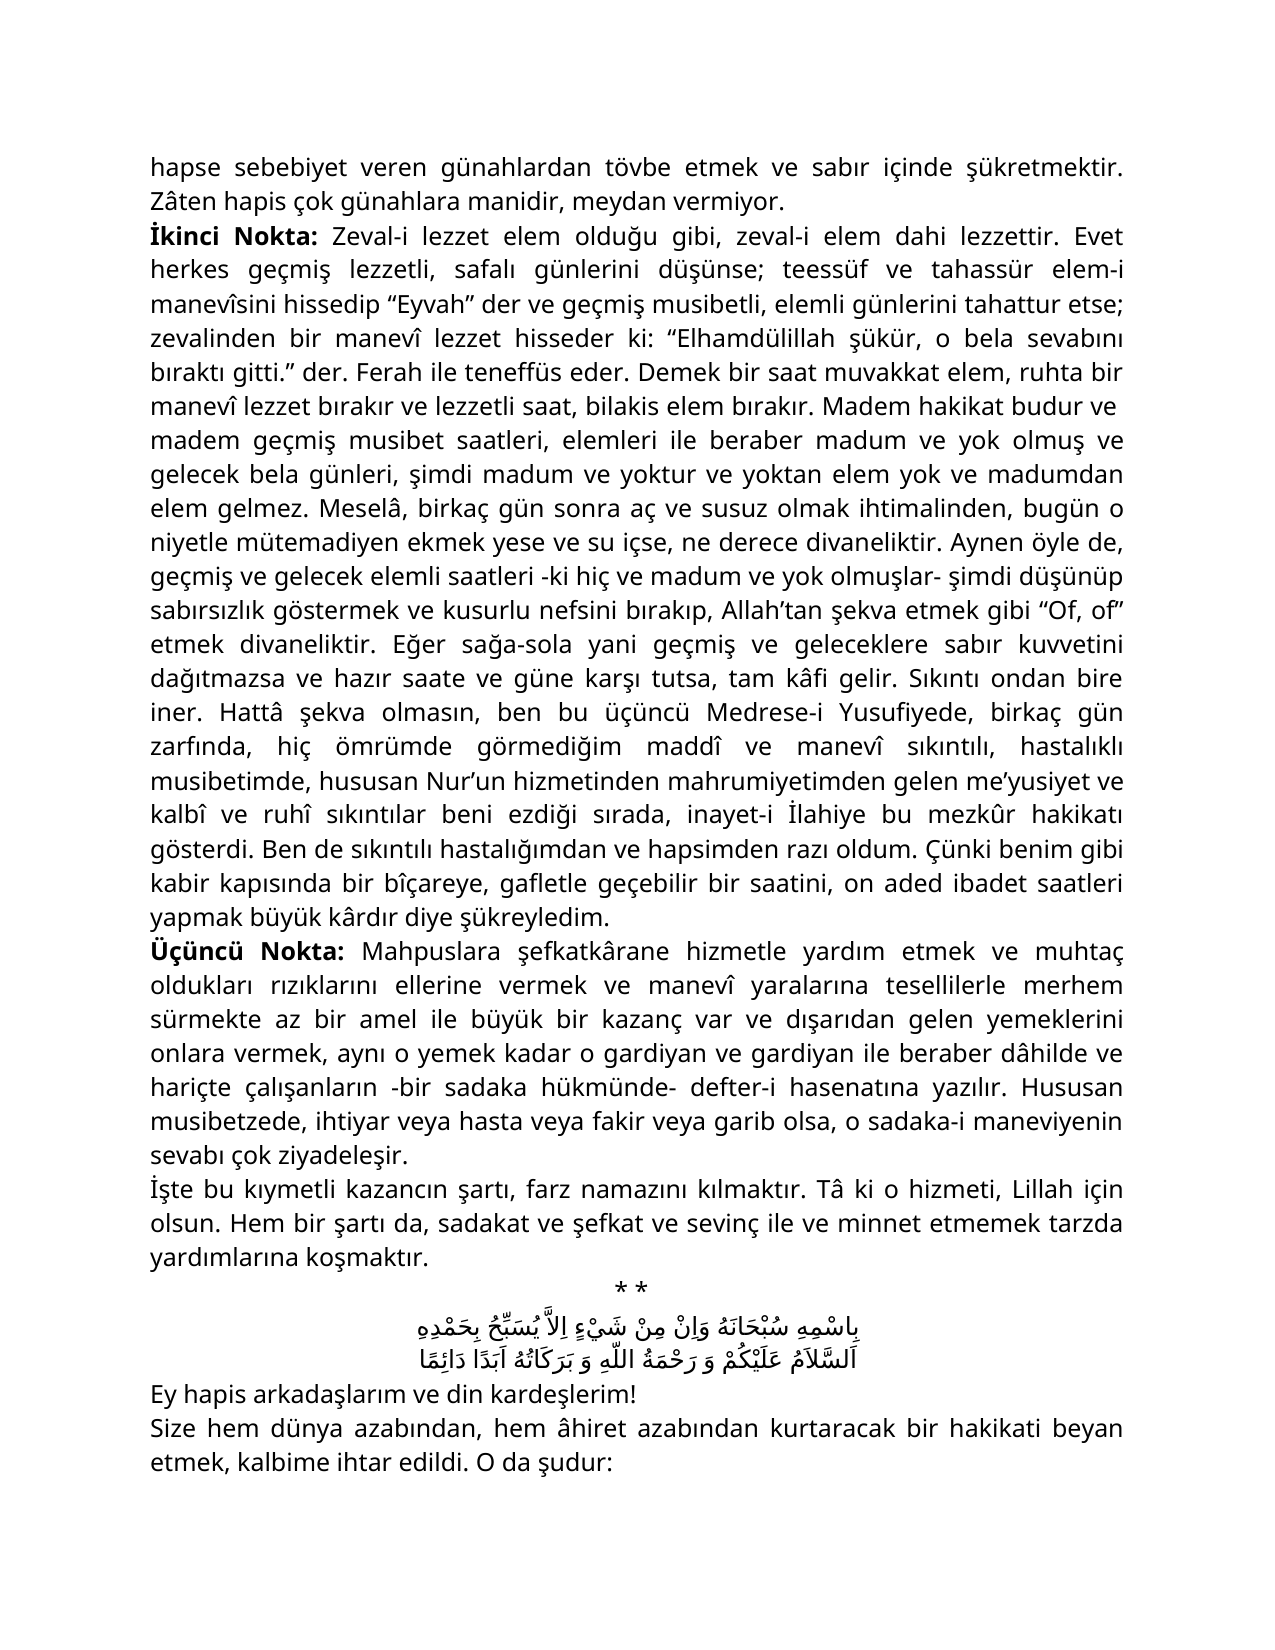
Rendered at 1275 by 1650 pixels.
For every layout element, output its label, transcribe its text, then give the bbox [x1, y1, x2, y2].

text hapse sebebiyet veren günahlardan tövbe etmek ve sabır içinde şükretmektir. Zâten hapis çok günahlara manidir, meydan vermiyor. [150, 150, 1125, 218]
text بِاسْمِهِ سُبْحَانَهُ وَاِنْ مِنْ شَيْءٍ اِلاَّ يُسَبِّحُ بِحَمْدِهِ [150, 1308, 1125, 1342]
text Size hem dünya azabından, hem âhiret azabından kurtaracak bir hakikati beyan etmek, kalbime ihtar edildi. O da şudur: [150, 1410, 1125, 1478]
text Üçüncü Nokta: Mahpuslara şefkatkârane hizmetle yardım etmek ve muhtaç oldukları rızıklarını ellerine vermek ve manevî yaralarına tesellilerle merhem sürmekte az bir amel ile büyük bir kazanç var ve dışarıdan gelen yemeklerini onlara vermek, aynı o yemek kadar o gardiyan ve gardiyan ile beraber dâhilde ve hariçte çalışanların -bir sadaka hükmünde- defter-i hasenatına yazılır. Hususan musibetzede, ihtiyar veya hasta veya fakir veya garib olsa, o sadaka-i maneviyenin sevabı çok ziyadeleşir. [150, 933, 1125, 1172]
text اَلسَّلاَمُ عَلَيْكُمْ وَ رَحْمَةُ اللّهِ وَ بَرَكَاتُهُ اَبَدًا دَائِمًا [150, 1342, 1125, 1376]
text İkinci Nokta: Zeval-i lezzet elem olduğu gibi, zeval-i elem dahi lezzettir. Evet herkes geçmiş lezzetli, safalı günlerini düşünse; teessüf ve tahassür elem-i manevîsini hissedip “Eyvah” der ve geçmiş musibetli, elemli günlerini tahattur etse; zevalinden bir manevî lezzet hisseder ki: “Elhamdülillah şükür, o bela sevabını bıraktı gitti.” der. Ferah ile teneffüs eder. Demek bir saat muvakkat elem, ruhta bir manevî lezzet bırakır ve lezzetli saat, bilakis elem bırakır. Madem hakikat budur ve madem geçmiş musibet saatleri, elemleri ile beraber madum ve yok olmuş ve gelecek bela günleri, şimdi madum ve yoktur ve yoktan elem yok ve madumdan elem gelmez. Meselâ, birkaç gün sonra aç ve susuz olmak ihtimalinden, bugün o niyetle mütemadiyen ekmek yese ve su içse, ne derece divaneliktir. Aynen öyle de, geçmiş ve gelecek elemli saatleri -ki hiç ve madum ve yok olmuşlar- şimdi düşünüp sabırsızlık göstermek ve kusurlu nefsini bırakıp, Allah’tan şekva etmek gibi “Of, of” etmek divaneliktir. Eğer sağa-sola yani geçmiş ve geleceklere sabır kuvvetini dağıtmazsa ve hazır saate ve güne karşı tutsa, tam kâfi gelir. Sıkıntı ondan bire iner. Hattâ şekva olmasın, ben bu üçüncü Medrese-i Yusufiyede, birkaç gün zarfında, hiç ömrümde görmediğim maddî ve manevî sıkıntılı, hastalıklı musibetimde, hususan Nur’un hizmetinden mahrumiyetimden gelen me’yusiyet ve kalbî ve ruhî sıkıntılar beni ezdiği sırada, inayet-i İlahiye bu mezkûr hakikatı gösterdi. Ben de sıkıntılı hastalığımdan ve hapsimden razı oldum. Çünki benim gibi kabir kapısında bir bîçareye, gafletle geçebilir bir saatini, on aded ibadet saatleri yapmak büyük kârdır diye şükreyledim. [150, 218, 1125, 933]
text * * [150, 1274, 1125, 1308]
text İşte bu kıymetli kazancın şartı, farz namazını kılmaktır. Tâ ki o hizmeti, Lillah için olsun. Hem bir şartı da, sadakat ve şefkat ve sevinç ile ve minnet etmemek tarzda yardımlarına koşmaktır. [150, 1172, 1125, 1274]
text Ey hapis arkadaşlarım ve din kardeşlerim! [150, 1376, 1125, 1410]
